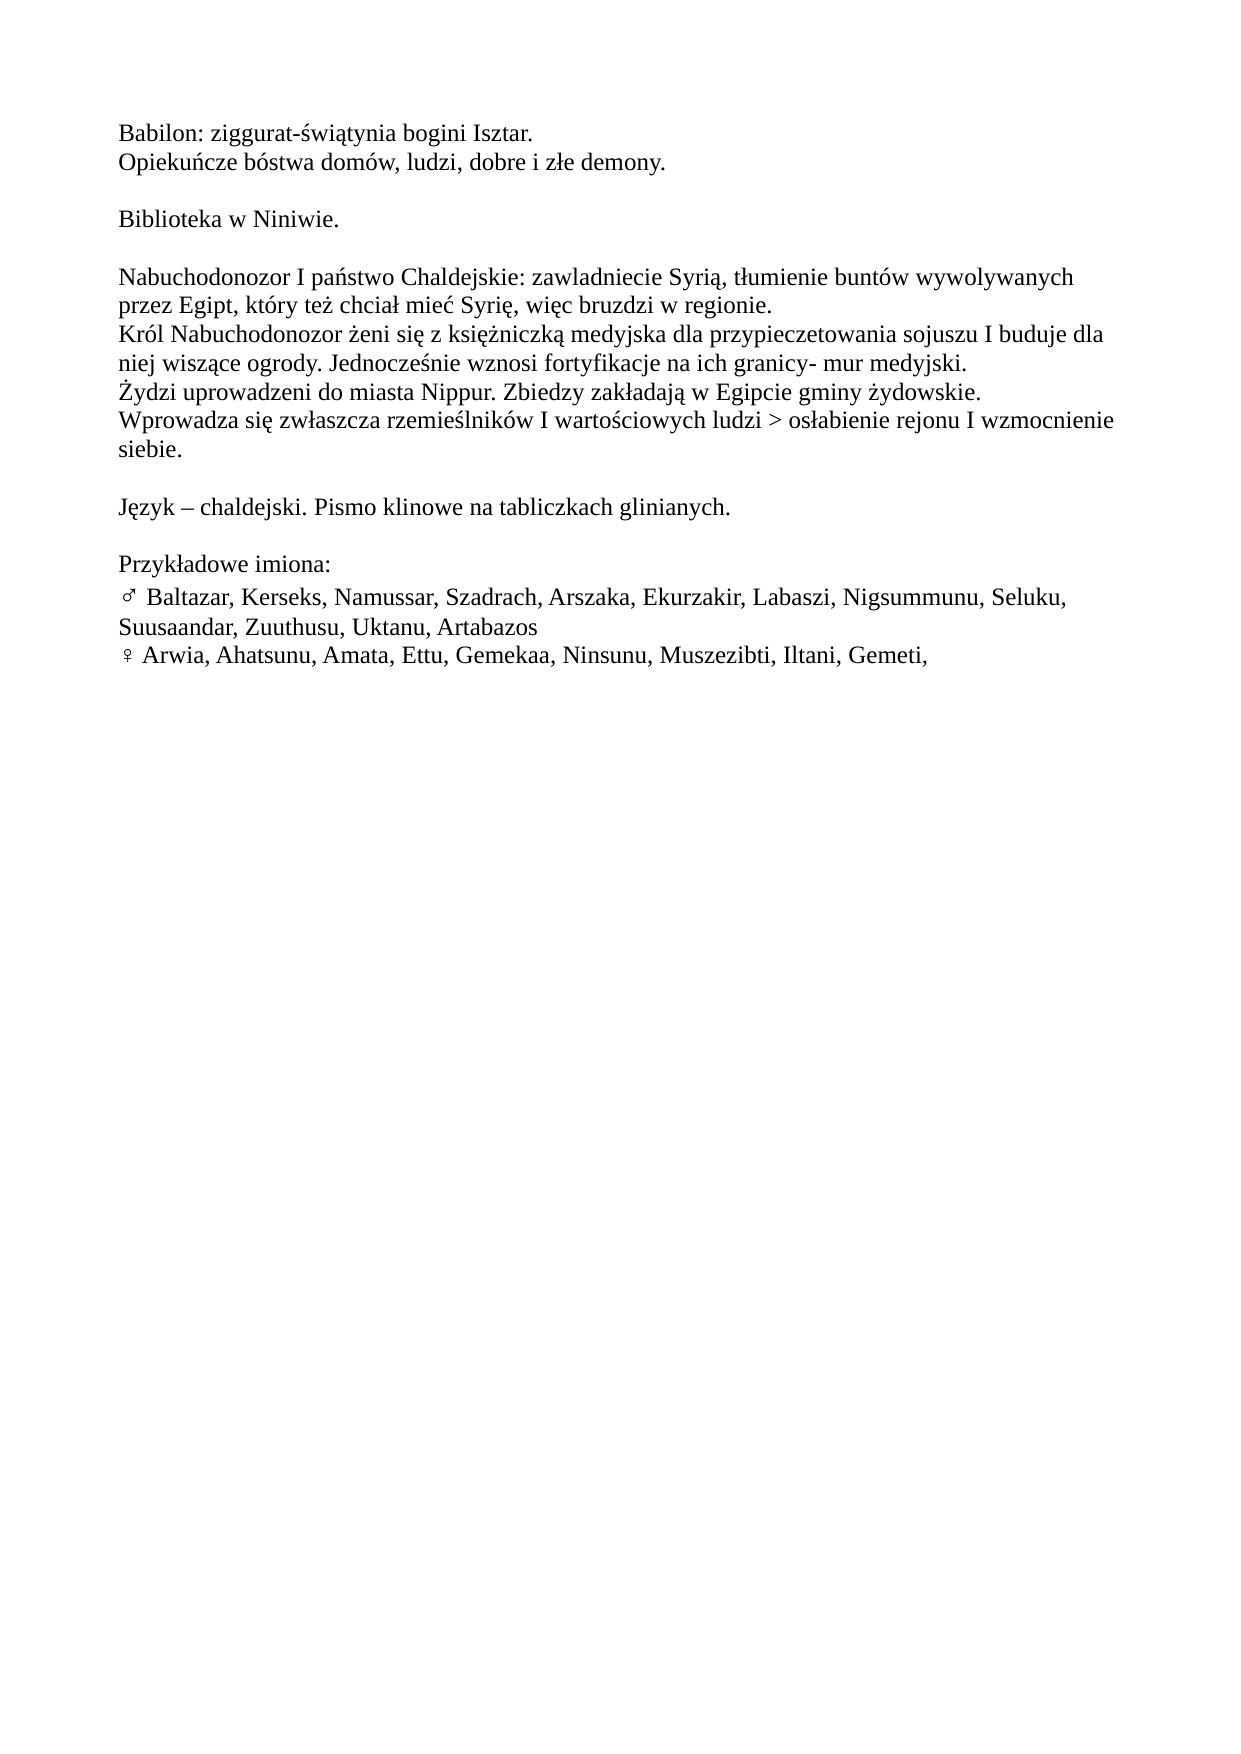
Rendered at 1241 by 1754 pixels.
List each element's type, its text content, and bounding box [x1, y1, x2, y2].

text ♂ Baltazar, Kerseks, Namussar, Szadrach, Arszaka, Ekurzakir, Labaszi, Nigsummunu, Seluku, Suusaandar, Zuuthusu, Uktanu, Artabazos [118, 578, 1122, 640]
text ♀ Arwia, Ahatsunu, Amata, Ettu, Gemekaa, Ninsunu, Muszezibti, Iltani, Gemeti, [118, 640, 1122, 669]
text Nabuchodonozor I państwo Chaldejskie: zawladniecie Syrią, tłumienie buntów wywolywanych przez Egipt, który też chciał mieć Syrię, więc bruzdzi w regionie. [118, 262, 1122, 319]
text Wprowadza się zwłaszcza rzemieślników I wartościowych ludzi > osłabienie rejonu I wzmocnienie siebie. [118, 406, 1122, 463]
text Opiekuńcze bóstwa domów, ludzi, dobre i złe demony. [118, 147, 1122, 176]
text Żydzi uprowadzeni do miasta Nippur. Zbiedzy zakładają w Egipcie gminy żydowskie. [118, 377, 1122, 406]
text Przykładowe imiona: [118, 549, 1122, 578]
text Język – chaldejski. Pismo klinowe na tabliczkach glinianych. [118, 492, 1122, 521]
text Król Nabuchodonozor żeni się z księżniczką medyjska dla przypieczetowania sojuszu I buduje dla niej wiszące ogrody. Jednocześnie wznosi fortyfikacje na ich granicy- mur medyjski. [118, 319, 1122, 377]
text Biblioteka w Niniwie. [118, 204, 1122, 233]
text Babilon: ziggurat-świątynia bogini Isztar. [118, 118, 1122, 147]
